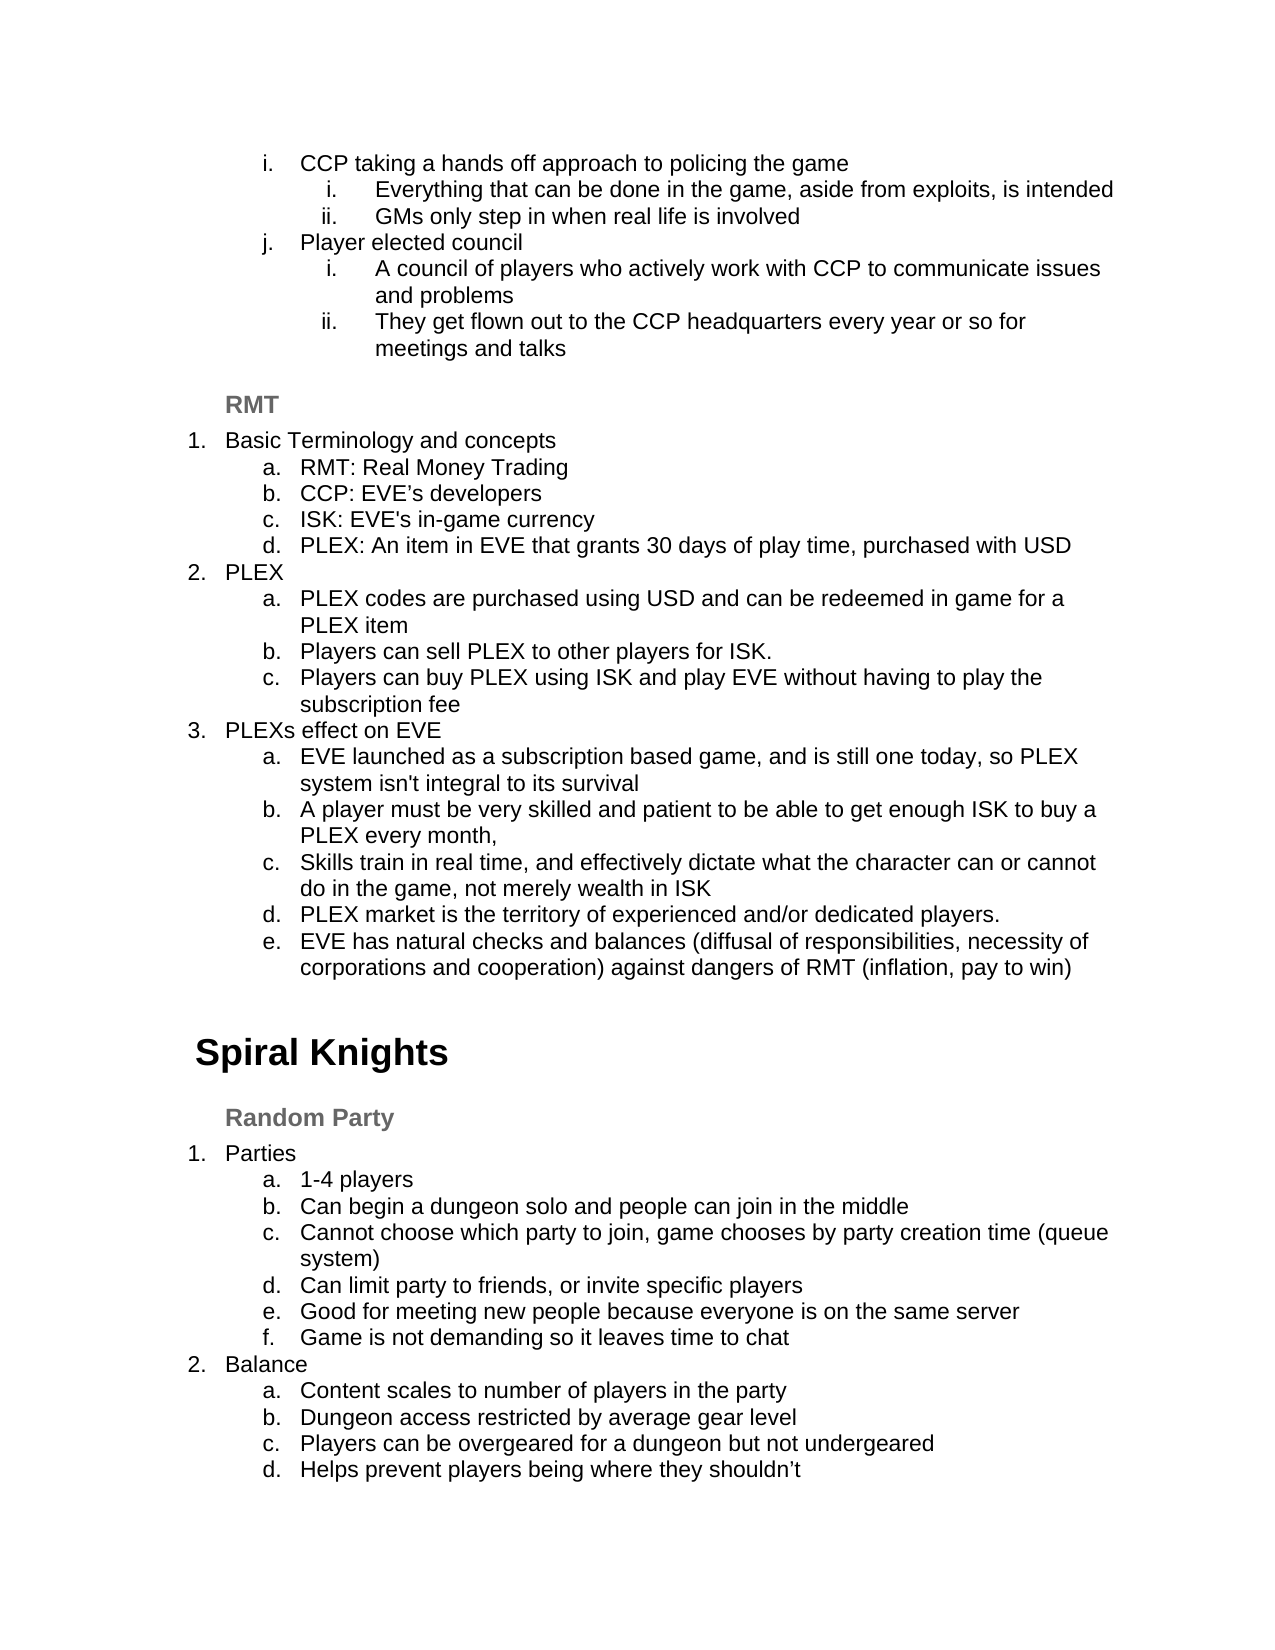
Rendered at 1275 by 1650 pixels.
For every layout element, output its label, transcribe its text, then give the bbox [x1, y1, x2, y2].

list Skills train in real time, and effectively dictate what the character can or cannot do in the game, not merely wealth in ISK [262, 849, 1125, 901]
list PLEX codes are purchased using USD and can be redeemed in game for a PLEX item [262, 585, 1125, 638]
list PLEX [187, 559, 1125, 585]
list PLEX market is the territory of experienced and/or dedicated players. [262, 901, 1125, 928]
list PLEX: An item in EVE that grants 30 days of play time, purchased with USD [262, 532, 1125, 559]
list Players can be overgeared for a dungeon but not undergeared [262, 1430, 1125, 1456]
list EVE launched as a subscription based game, and is still one today, so PLEX system isn't integral to its survival [262, 743, 1125, 796]
list GMs only step in when real life is involved [337, 203, 1125, 229]
list Content scales to number of players in the party [262, 1377, 1125, 1403]
list Everything that can be done in the game, aside from exploits, is intended [337, 176, 1125, 203]
list A council of players who actively work with CCP to communicate issues and problems [337, 255, 1125, 308]
list Players can buy PLEX using ISK and play EVE without having to play the subscription fee [262, 664, 1125, 717]
list Good for meeting new people because everyone is on the same server [262, 1298, 1125, 1324]
list Basic Terminology and concepts [187, 427, 1125, 453]
list They get flown out to the CCP headquarters every year or so for meetings and talks [337, 308, 1125, 361]
subtitle Random Party [150, 1103, 1125, 1132]
list Helps prevent players being where they shouldn’t [262, 1456, 1125, 1482]
list Can limit party to friends, or invite specific players [262, 1272, 1125, 1298]
list ISK: EVE's in-game currency [262, 506, 1125, 532]
list CCP: EVE’s developers [262, 480, 1125, 506]
list Cannot choose which party to join, game chooses by party creation time (queue system) [262, 1219, 1125, 1272]
list 1-4 players [262, 1166, 1125, 1193]
list PLEXs effect on EVE [187, 717, 1125, 743]
list Game is not demanding so it leaves time to chat [262, 1324, 1125, 1351]
list A player must be very skilled and patient to be able to get enough ISK to buy a PLEX every month, [262, 796, 1125, 849]
list Can begin a dungeon solo and people can join in the middle [262, 1193, 1125, 1219]
list CCP taking a hands off approach to policing the game [262, 150, 1125, 176]
list Player elected council [262, 229, 1125, 255]
subtitle RMT [150, 390, 1125, 419]
list EVE has natural checks and balances (diffusal of responsibilities, necessity of corporations and cooperation) against dangers of RMT (inflation, pay to win) [262, 928, 1125, 981]
list Balance [187, 1351, 1125, 1377]
list Parties [187, 1140, 1125, 1166]
list Dungeon access restricted by average gear level [262, 1403, 1125, 1430]
list Players can sell PLEX to other players for ISK. [262, 638, 1125, 664]
list RMT: Real Money Trading [262, 453, 1125, 480]
subtitle Spiral Knights [150, 1031, 1125, 1074]
